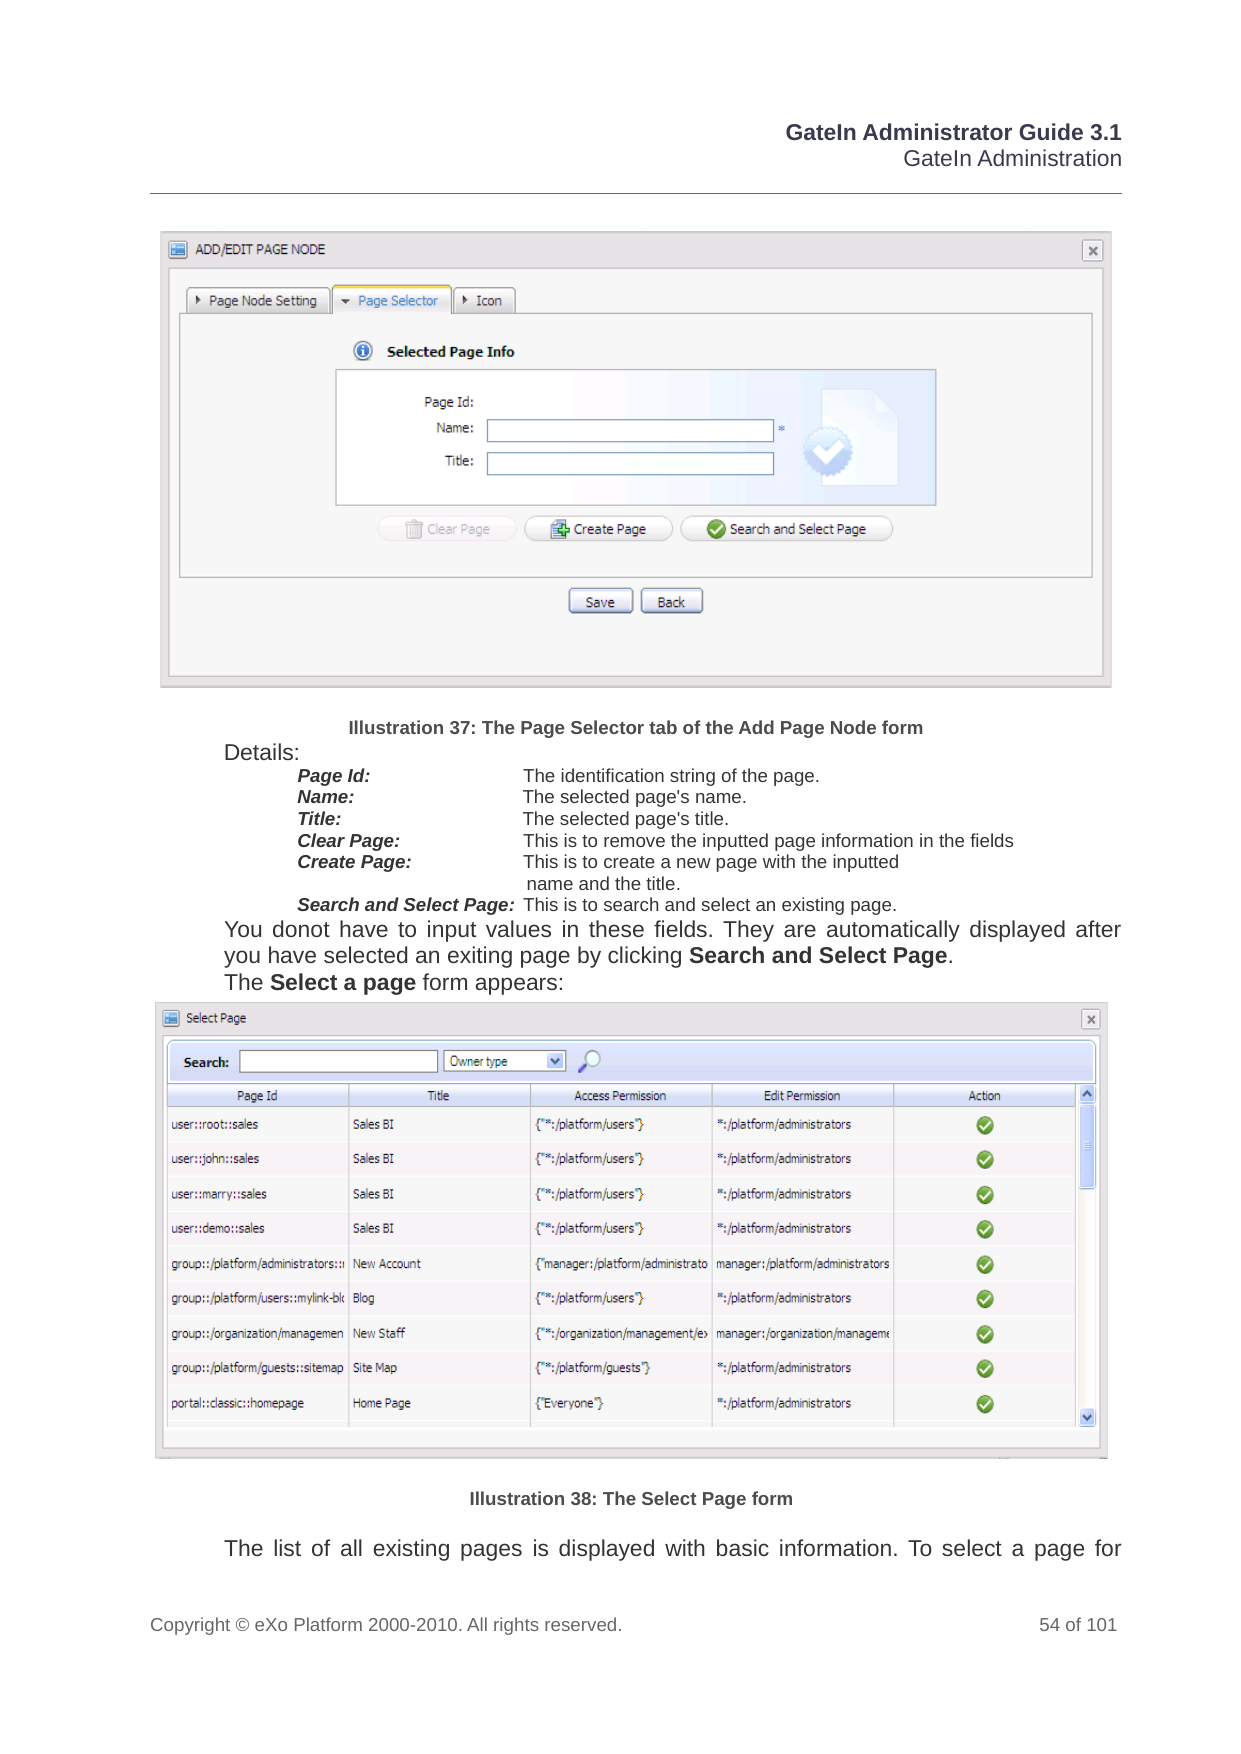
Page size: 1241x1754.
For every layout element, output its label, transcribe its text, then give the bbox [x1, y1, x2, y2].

text The list of all existing pages is displayed with basic information. To select a page for [224, 1535, 1122, 1562]
picture [155, 1002, 1108, 1459]
text Clear Page: This is to remove the inputted page information in the fields [223, 829, 1122, 851]
text The Select a page form appears: [224, 968, 1122, 995]
text You donot have to input values in these fields. They are automatically displayed after you have selected an exiting page by clicking Search and Select Page. [224, 916, 1122, 968]
picture [160, 231, 1112, 688]
text Create Page: This is to create a new page with the inputted name and the title. [223, 851, 1122, 894]
text Name: The selected page's name. [223, 786, 1122, 808]
text Search and Select Page: This is to search and select an existing page. [223, 894, 1122, 916]
text Illustration 41: The Page Selector tab of the Add Page Node form [169, 688, 1102, 738]
text Page Id: The identification string of the page. [297, 765, 1122, 786]
text Details: [150, 223, 1122, 765]
text Title: The selected page's title. [223, 808, 1122, 829]
text Illustration 42: The Select Page form [155, 1459, 1108, 1509]
